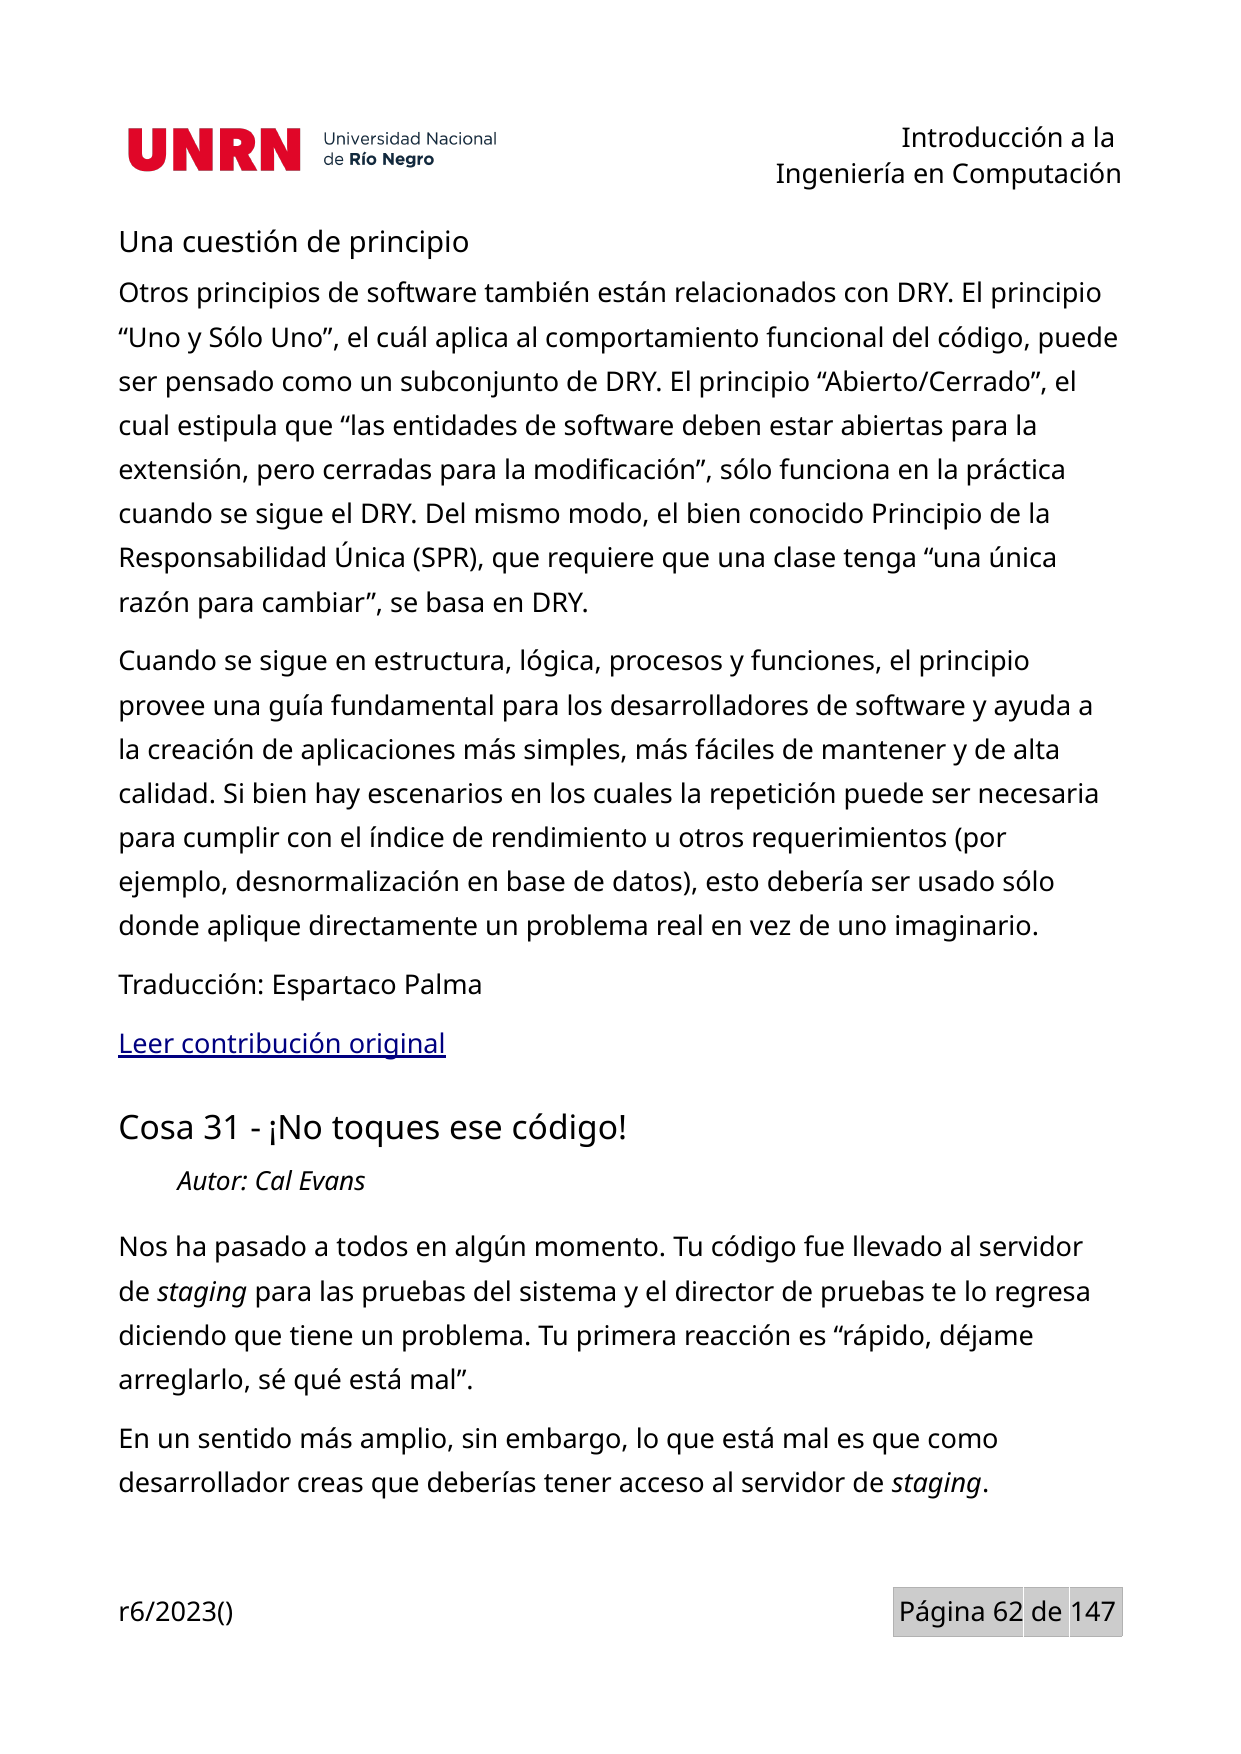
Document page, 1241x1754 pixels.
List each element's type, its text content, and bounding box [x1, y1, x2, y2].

text Nos ha pasado a todos en algún momento. Tu código fue llevado al servidor de staging para las pruebas del sistema y el director de pruebas te lo regresa diciendo que tiene un problema. Tu primera reacción es “rápido, déjame arreglarlo, sé qué está mal”. [118, 1228, 1122, 1397]
picture [118, 118, 505, 180]
text En un sentido más amplio, sin embargo, lo que está mal es que como desarrollador creas que deberías tener acceso al servidor de staging. [118, 1419, 1122, 1500]
text Traducción: Espartaco Palma [118, 966, 1122, 1002]
text Cuando se sigue en estructura, lógica, procesos y funciones, el principio provee una guía fundamental para los desarrolladores de software y ayuda a la creación de aplicaciones más simples, más fáciles de mantener y de alta calidad. Si bien hay escenarios en los cuales la repetición puede ser necesaria para cumplir con el índice de rendimiento u otros requerimientos (por ejemplo, desnormalización en base de datos), esto debería ser usado sólo donde aplique directamente un problema real en vez de uno imaginario. [118, 642, 1122, 944]
text Autor: Cal Evans [177, 1162, 1122, 1198]
subtitle Una cuestión de principio [118, 221, 1122, 261]
text Otros principios de software también están relacionados con DRY. El principio “Uno y Sólo Uno”, el cuál aplica al comportamiento funcional del código, puede ser pensado como un subconjunto de DRY. El principio “Abierto/Cerrado”, el cual estipula que “las entidades de software deben estar abiertas para la extensión, pero cerradas para la modificación”, sólo funciona en la práctica cuando se sigue el DRY. Del mismo modo, el bien conocido Principio de la Responsabilidad Única (SPR), que requiere que una clase tenga “una única razón para cambiar”, se basa en DRY. [118, 274, 1122, 620]
subtitle ¡No toques ese código! [118, 1104, 1122, 1149]
text Leer contribución original [118, 1024, 1122, 1061]
